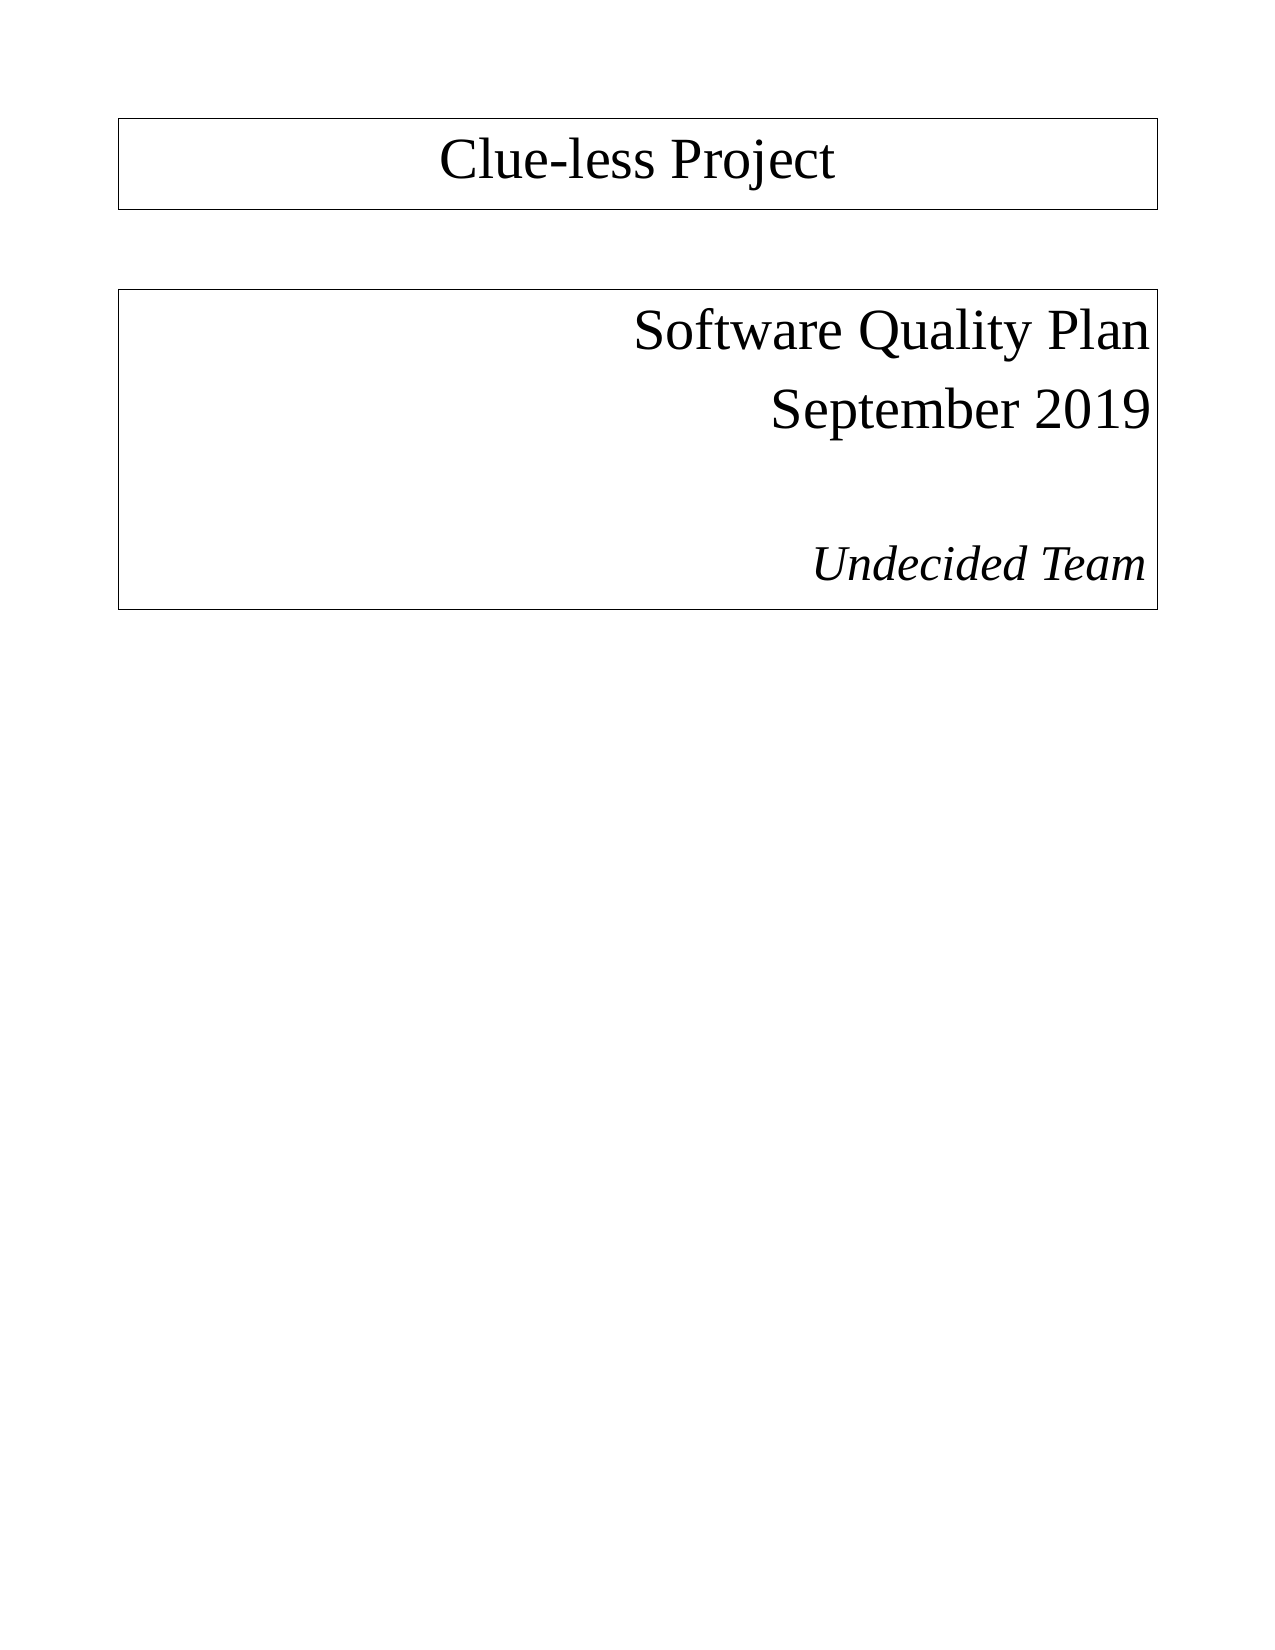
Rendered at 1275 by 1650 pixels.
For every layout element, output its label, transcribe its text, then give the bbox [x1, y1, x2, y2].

table_header Clue-less Project [119, 119, 1157, 209]
table_header Software Quality Plan September 2019 Undecided Team [119, 290, 1157, 609]
